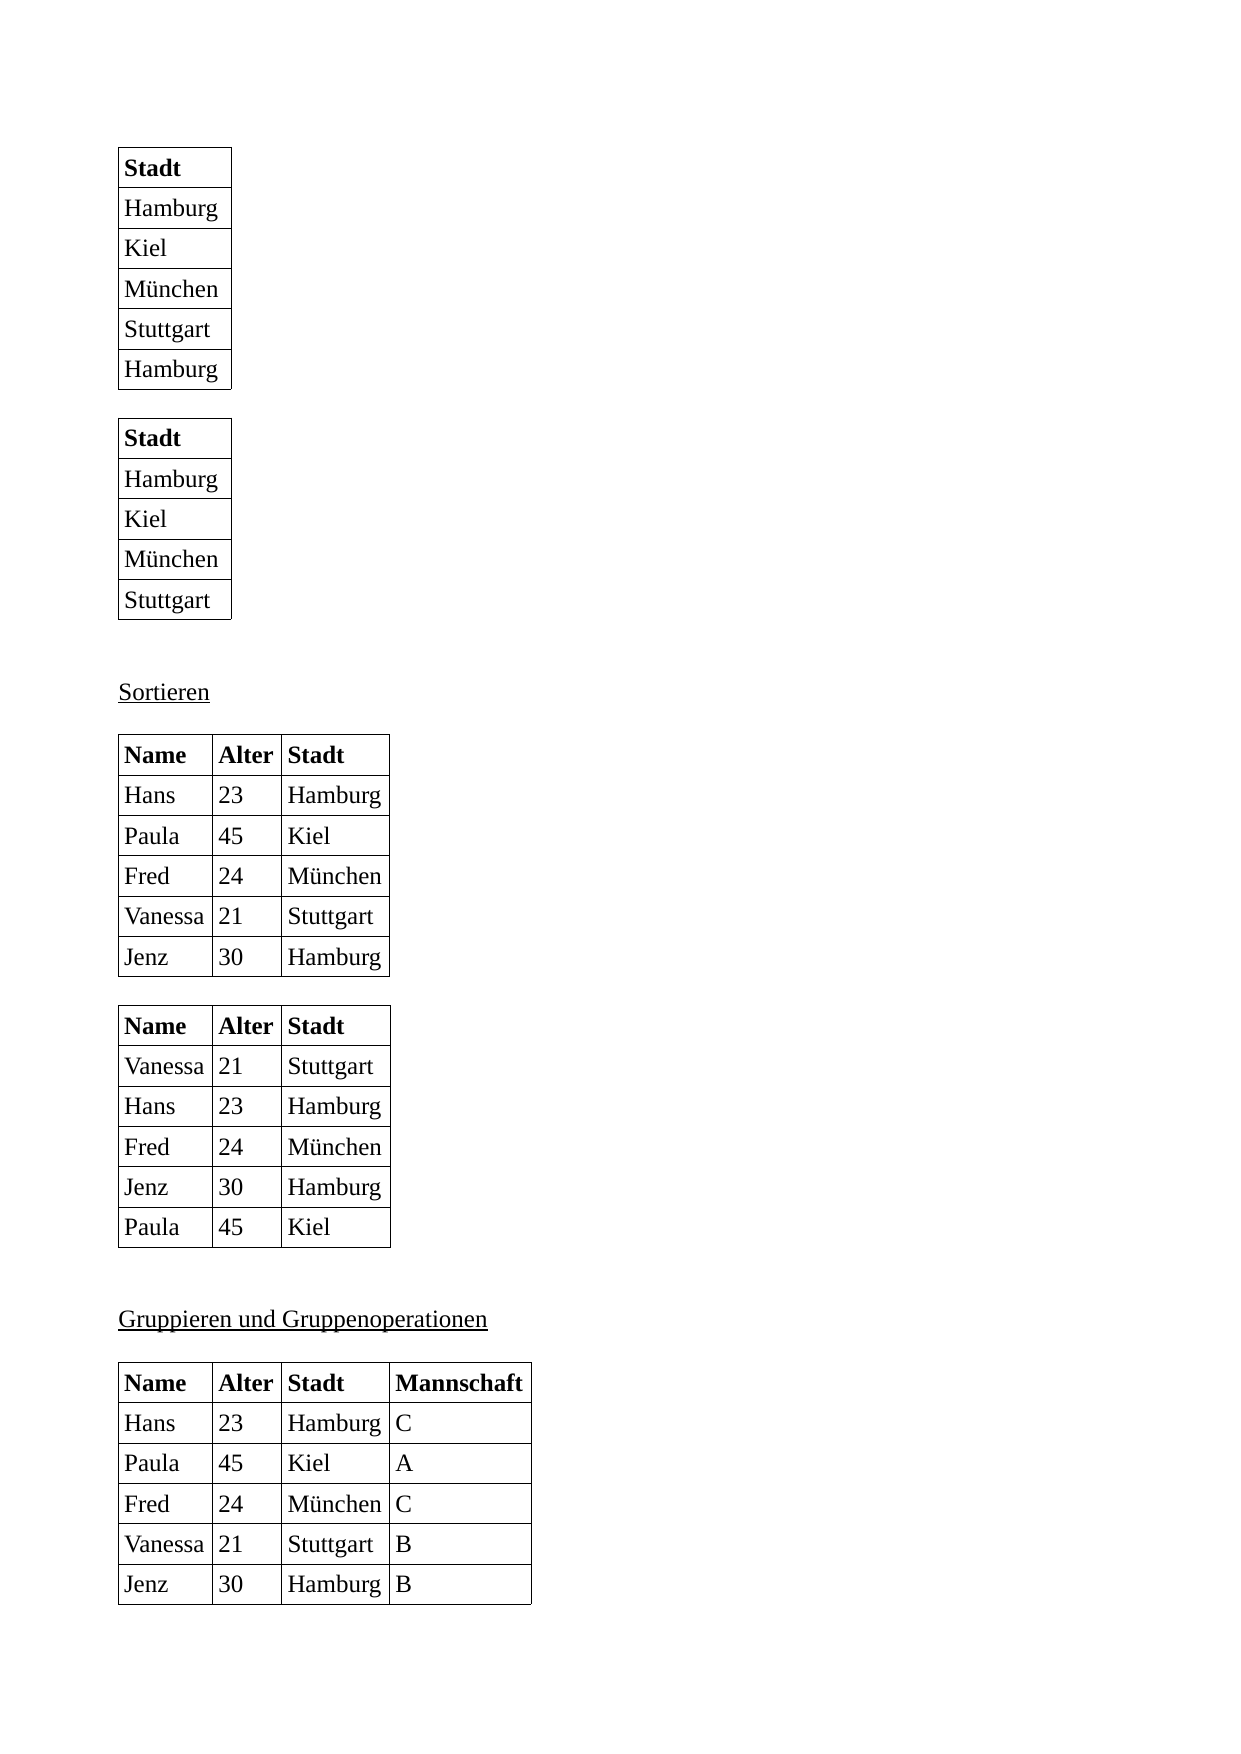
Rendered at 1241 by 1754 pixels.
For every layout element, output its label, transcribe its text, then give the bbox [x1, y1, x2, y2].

table_cell Paula [119, 1208, 212, 1247]
table_cell Kiel [119, 499, 231, 538]
table_cell München [282, 1127, 390, 1166]
table_cell Hamburg [119, 350, 231, 389]
table_cell 24 [213, 1127, 281, 1166]
table_header Mannschaft [390, 1363, 531, 1402]
table_cell Jenz [119, 1565, 212, 1604]
table_cell 30 [213, 1167, 281, 1207]
table_cell Hamburg [119, 188, 231, 227]
table_cell Hamburg [282, 1403, 389, 1443]
table_header Stadt [282, 1363, 389, 1402]
table_cell Hans [119, 1403, 212, 1443]
table_header Name [119, 1363, 212, 1402]
table_cell Kiel [282, 1208, 390, 1247]
table_cell Jenz [119, 1167, 212, 1207]
table_cell Hans [119, 776, 212, 815]
table_cell München [282, 1484, 389, 1523]
table_cell Hamburg [119, 459, 231, 498]
table_header Stadt [282, 1006, 390, 1045]
table_cell B [390, 1524, 531, 1563]
table_header Name [119, 1006, 212, 1045]
table_cell Hamburg [282, 776, 389, 815]
table_header Alter [213, 735, 281, 774]
table_cell 45 [213, 1444, 281, 1483]
table_cell C [390, 1484, 531, 1523]
text Sortieren [118, 677, 1122, 706]
table_header Alter [213, 1363, 281, 1402]
table_cell München [119, 540, 231, 579]
table_cell Stuttgart [282, 1524, 389, 1563]
table_cell Hamburg [282, 1565, 389, 1604]
table_cell C [390, 1403, 531, 1443]
table_cell 45 [213, 816, 281, 855]
table_cell Stuttgart [282, 897, 389, 936]
table_cell Kiel [282, 816, 389, 855]
table_cell 24 [213, 1484, 281, 1523]
table_cell München [119, 269, 231, 308]
table_cell Stuttgart [282, 1046, 390, 1086]
table_cell 45 [213, 1208, 281, 1247]
table_cell München [282, 856, 389, 896]
table_cell 30 [213, 1565, 281, 1604]
table_cell Hans [119, 1087, 212, 1126]
table_cell 23 [213, 1403, 281, 1443]
table_cell Paula [119, 816, 212, 855]
table_cell Kiel [282, 1444, 389, 1483]
table_cell 30 [213, 937, 281, 976]
table_cell Hamburg [282, 1087, 390, 1126]
table_cell Fred [119, 856, 212, 896]
table_cell 24 [213, 856, 281, 896]
table_cell 23 [213, 776, 281, 815]
table_cell Stuttgart [119, 309, 231, 348]
table_header Stadt [119, 419, 231, 458]
table_cell A [390, 1444, 531, 1483]
table_cell Hamburg [282, 937, 389, 976]
table_cell Paula [119, 1444, 212, 1483]
table_cell 23 [213, 1087, 281, 1126]
table_cell Kiel [119, 229, 231, 268]
table_header Stadt [119, 148, 231, 187]
table_cell B [390, 1565, 531, 1604]
table_cell 21 [213, 897, 281, 936]
table_header Name [119, 735, 212, 774]
table_header Alter [213, 1006, 281, 1045]
table_cell Stuttgart [119, 580, 231, 619]
table_cell 21 [213, 1524, 281, 1563]
table_cell Jenz [119, 937, 212, 976]
table_cell Vanessa [119, 897, 212, 936]
table_cell Fred [119, 1484, 212, 1523]
table_cell Hamburg [282, 1167, 390, 1207]
text Gruppieren und Gruppenoperationen [118, 1304, 1122, 1333]
table_header Stadt [282, 735, 389, 774]
table_cell Fred [119, 1127, 212, 1166]
table_cell Vanessa [119, 1524, 212, 1563]
table_cell 21 [213, 1046, 281, 1086]
table_cell Vanessa [119, 1046, 212, 1086]
